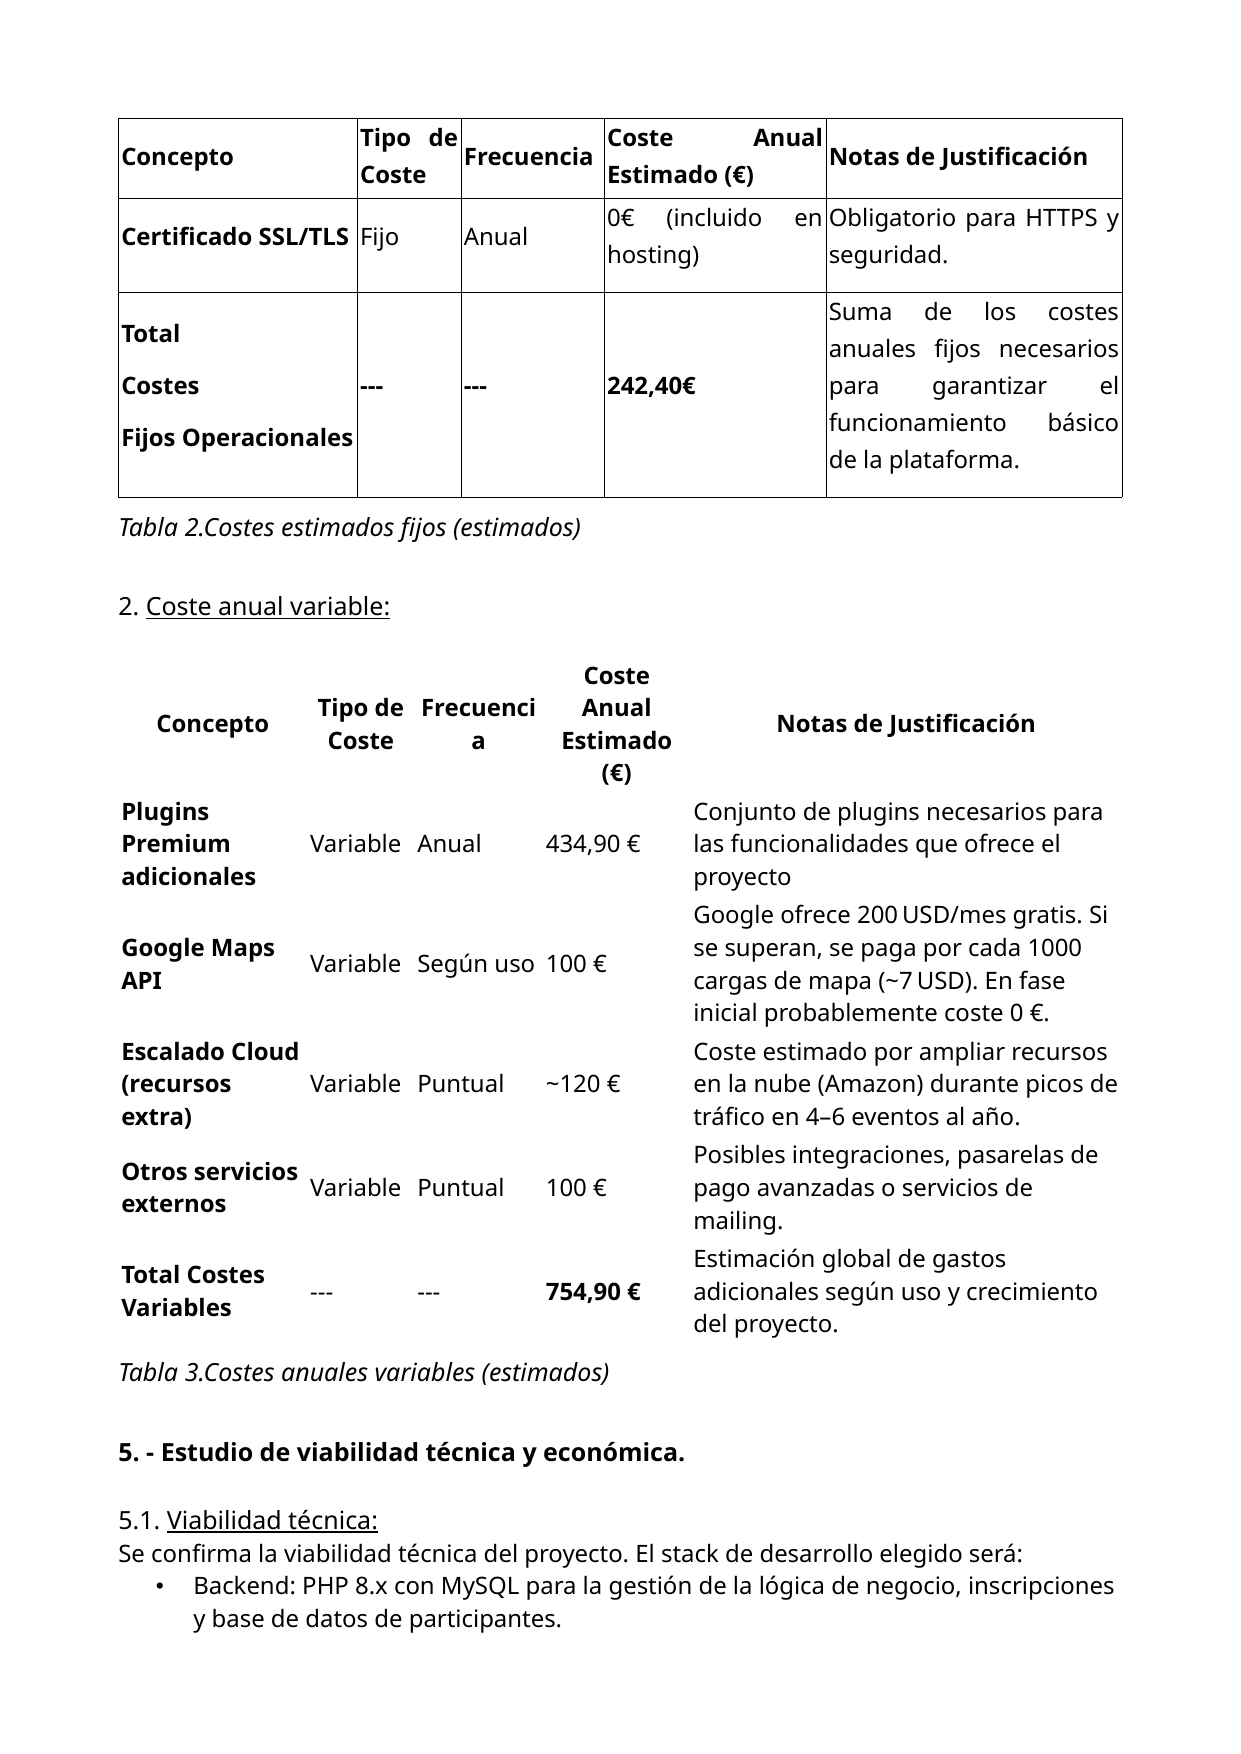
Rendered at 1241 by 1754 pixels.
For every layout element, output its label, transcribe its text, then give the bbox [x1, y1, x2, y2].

table_cell Coste estimado por ampliar recursos en la nube (Amazon) durante picos de tráfico en 4–6 eventos al año. [690, 1032, 1122, 1135]
table_cell --- [307, 1239, 414, 1343]
table_cell Otros servicios externos [118, 1135, 307, 1239]
table_cell 242,40€ [605, 293, 826, 497]
table_cell Certificado SSL/TLS [119, 199, 357, 292]
table_cell Puntual [414, 1032, 543, 1135]
table_cell ~120 € [543, 1032, 690, 1135]
table_cell Suma de los costes anuales fijos necesarios para garantizar el funcionamiento básico de la plataforma. [827, 293, 1122, 497]
text Se confirma la viabilidad técnica del proyecto. El stack de desarrollo elegido será: [118, 1536, 1122, 1569]
table_cell Posibles integraciones, pasarelas de pago avanzadas o servicios de mailing. [690, 1135, 1122, 1239]
table_header Coste Anual Estimado (€) [605, 119, 826, 198]
table_header Coste Anual Estimado (€) [543, 656, 690, 792]
table_cell 100 € [543, 1135, 690, 1239]
table_cell Puntual [414, 1135, 543, 1239]
table_cell Variable [307, 1135, 414, 1239]
table_cell Conjunto de plugins necesarios para las funcionalidades que ofrece el proyecto [690, 792, 1122, 895]
table_cell Variable [307, 895, 414, 1032]
table_cell 754,90 € [543, 1239, 690, 1343]
table_header Tipo de Coste [307, 656, 414, 792]
table_cell Variable [307, 1032, 414, 1135]
table_header Frecuencia [414, 656, 543, 792]
table_cell --- [462, 293, 604, 497]
table_cell Google ofrece 200 USD/mes gratis. Si se superan, se paga por cada 1000 cargas de mapa (~7 USD). En fase inicial probablemente coste 0 €. [690, 895, 1122, 1032]
text Tabla 3.Costes anuales variables (estimados) [118, 1355, 1122, 1389]
table_cell 0€ (incluido en hosting) [605, 199, 826, 292]
table_header Concepto [118, 656, 307, 792]
table_cell 100 € [543, 895, 690, 1032]
table_cell Plugins Premium adicionales [118, 792, 307, 895]
table_cell Variable [307, 792, 414, 895]
table_header Notas de Justificación [690, 656, 1122, 792]
text Tabla 2.Costes estimados fijos (estimados) [118, 510, 1122, 544]
table_cell Total Costes Variables [118, 1239, 307, 1343]
table_cell Google Maps API [118, 895, 307, 1032]
table_cell Anual [414, 792, 543, 895]
table_cell --- [358, 293, 461, 497]
table_header Frecuencia [462, 119, 604, 198]
table_cell Obligatorio para HTTPS y seguridad. [827, 199, 1122, 292]
table_cell --- [414, 1239, 543, 1343]
table_cell Anual [462, 199, 604, 292]
list Backend: PHP 8.x con MySQL para la gestión de la lógica de negocio, inscripciones y base de datos de participantes. [156, 1569, 1122, 1634]
table_cell 434,90 € [543, 792, 690, 895]
table_cell Escalado Cloud (recursos extra) [118, 1032, 307, 1135]
table_header Notas de Justificación [827, 119, 1122, 198]
table_header Concepto [119, 119, 357, 198]
table_header Tipo de Coste [358, 119, 461, 198]
table_cell Según uso [414, 895, 543, 1032]
text 5.1. Viabilidad técnica: [118, 1502, 1122, 1536]
table_cell Estimación global de gastos adicionales según uso y crecimiento del proyecto. [690, 1239, 1122, 1343]
table_cell Fijo [358, 199, 461, 292]
table_cell Total Costes Fijos Operacionales [119, 293, 357, 497]
text 2. Coste anual variable: [118, 589, 1122, 623]
text 5. - Estudio de viabilidad técnica y económica. [118, 1434, 1122, 1468]
